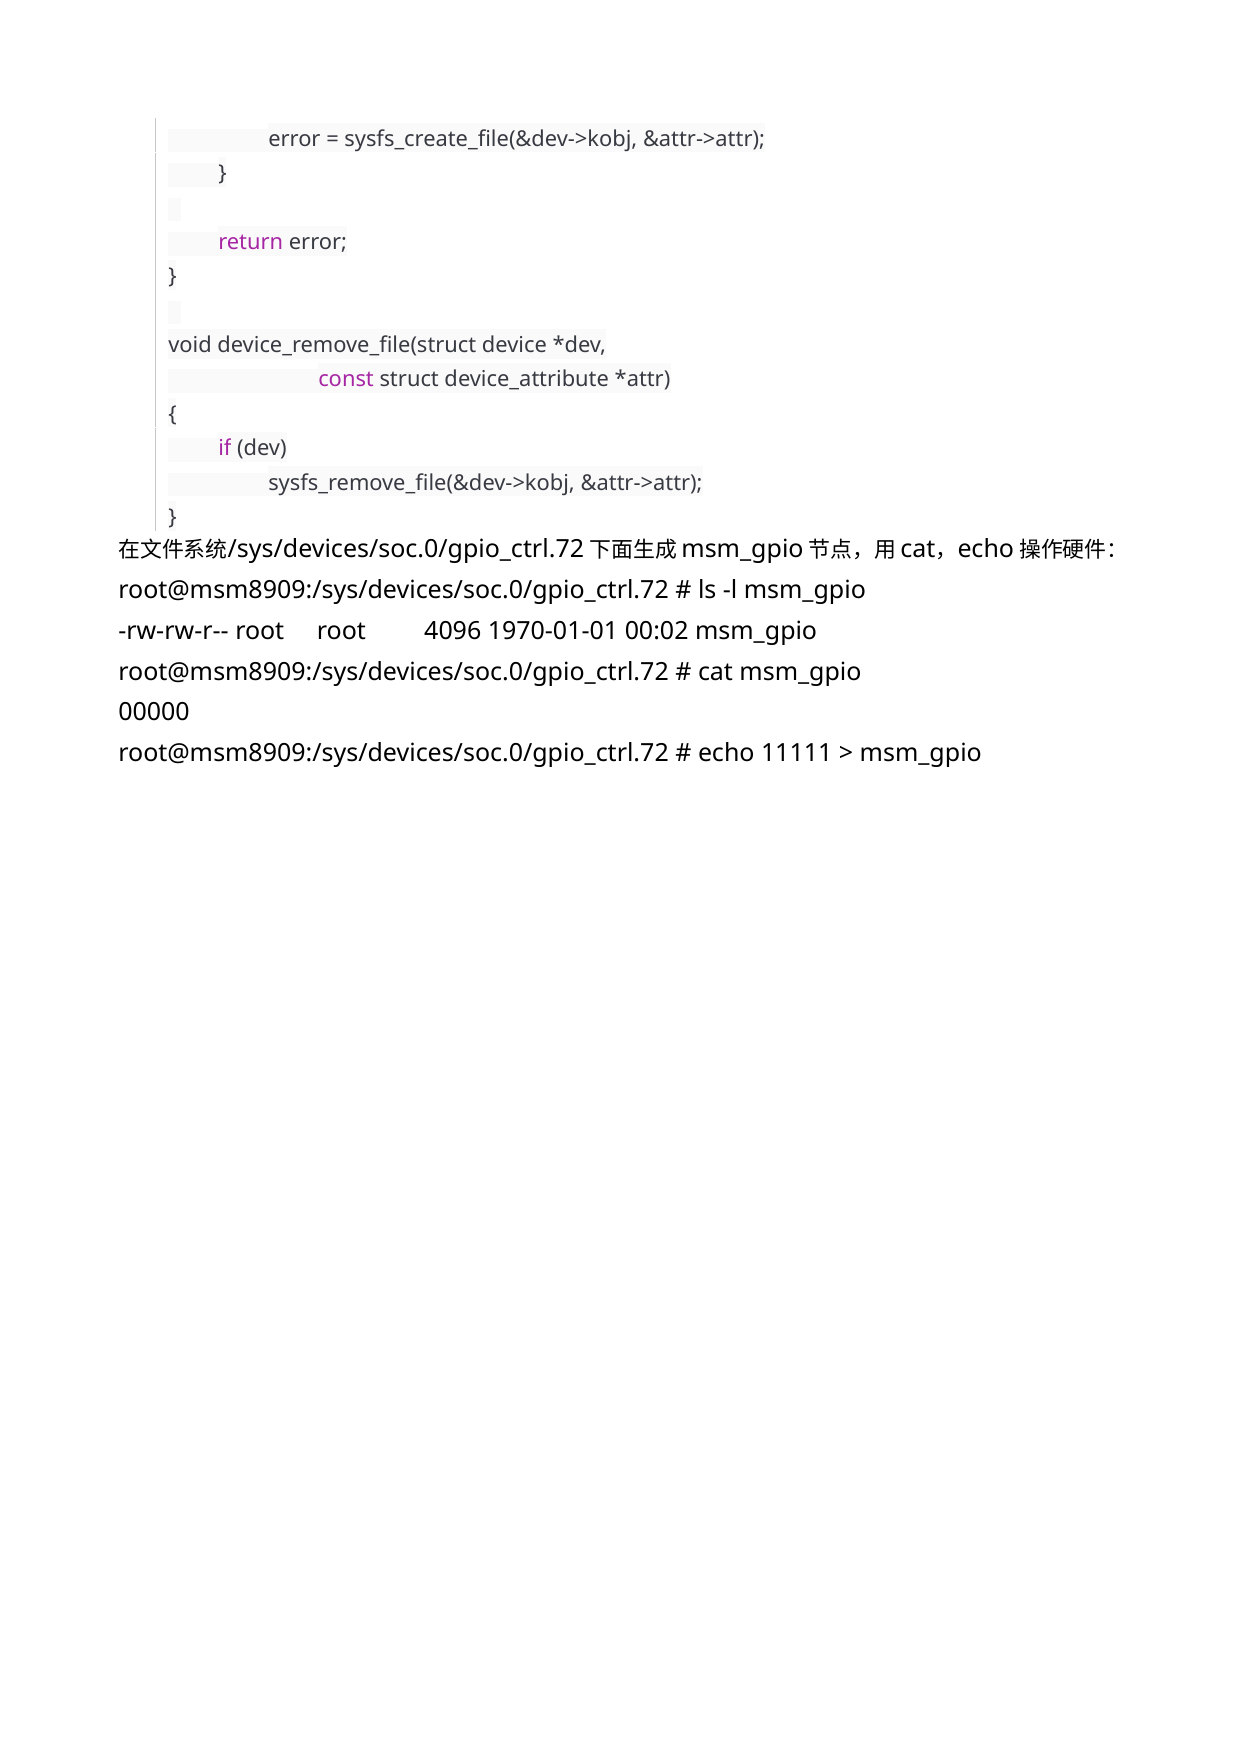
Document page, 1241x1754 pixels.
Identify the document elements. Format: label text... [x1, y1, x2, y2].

text { [156, 393, 1122, 427]
text } [156, 256, 1122, 290]
text error = sysfs_create_file(&dev->kobj, &attr->attr); [156, 118, 1122, 152]
text [118, 427, 155, 462]
text [118, 118, 155, 152]
text [118, 152, 155, 187]
text return error; [156, 221, 1122, 256]
text if (dev) [156, 427, 1122, 462]
text void device_remove_file(struct device *dev, [156, 324, 1122, 359]
text [118, 324, 155, 359]
text } [156, 152, 1122, 187]
text const struct device_attribute *attr) [156, 359, 1122, 393]
text [118, 496, 155, 531]
text [118, 462, 155, 496]
text [118, 359, 155, 393]
text } [156, 496, 1122, 531]
text [118, 256, 155, 290]
text [118, 393, 155, 427]
text sysfs_remove_file(&dev->kobj, &attr->attr); [156, 462, 1122, 496]
text 在文件系统/sys/devices/soc.0/gpio_ctrl.72下面生成msm_gpio节点，用cat，echo操作硬件： root@msm8909:/sys/devices/soc.0/gpio_ctrl.72 # ls -l msm_gpio -rw-rw-r-- root root 4096 1970-01-01 00:02 msm_gpio root@msm8909:/sys/devices/soc.0/gpio_ctrl.72 # cat msm_gpio 00000 root@msm8909:/sys/devices/soc.0/gpio_ctrl.72 # echo 11111 > msm_gpio [118, 531, 1122, 769]
text [118, 221, 155, 256]
